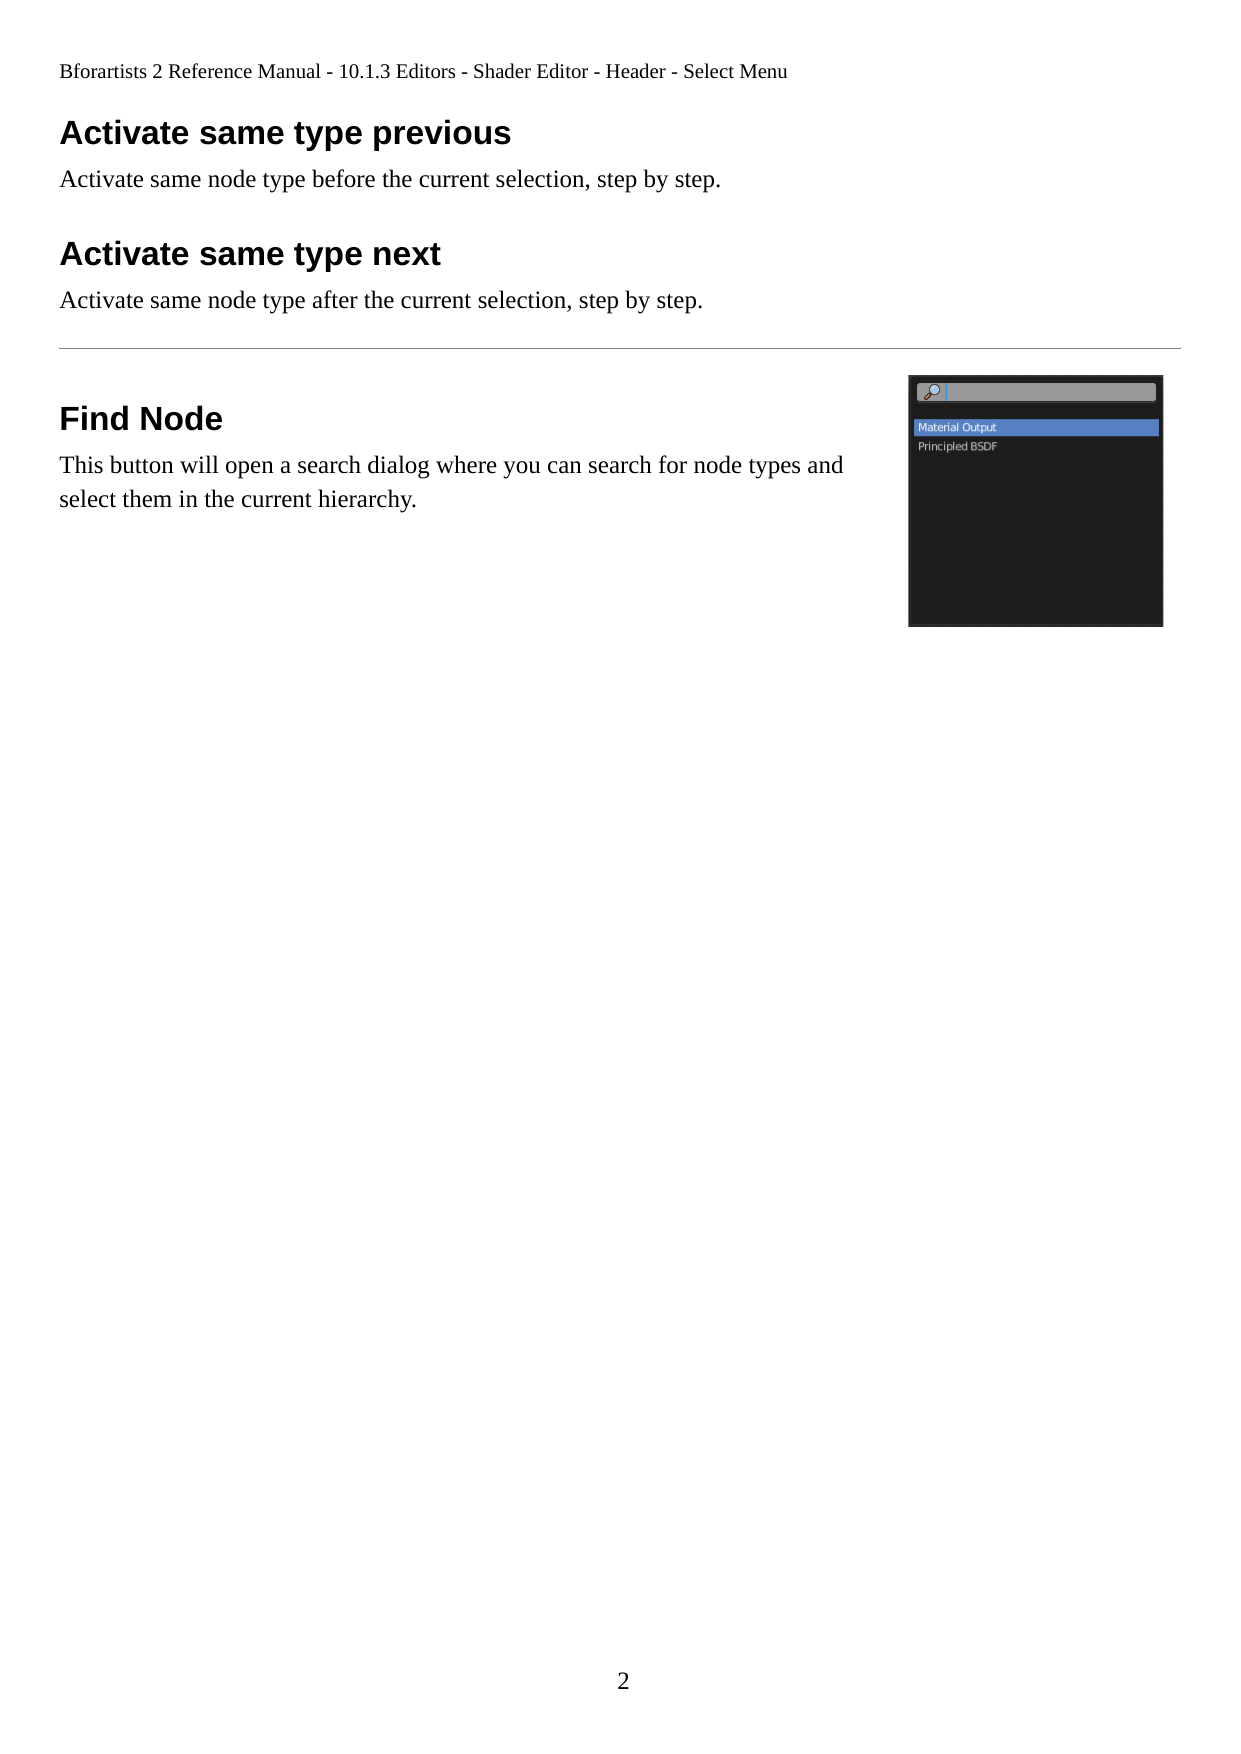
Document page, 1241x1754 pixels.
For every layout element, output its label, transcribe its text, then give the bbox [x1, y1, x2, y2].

text This button will open a search dialog where you can search for node types and select them in the current hierarchy. [59, 450, 908, 513]
text Activate same node type after the current selection, step by step. [59, 285, 1181, 313]
text Activate same node type before the current selection, step by step. [59, 164, 1181, 192]
subtitle Find Node [59, 399, 908, 437]
subtitle Activate same type previous [59, 113, 1181, 151]
subtitle Activate same type next [59, 234, 1181, 272]
picture [908, 375, 1164, 627]
subtitle [1164, 399, 1181, 437]
